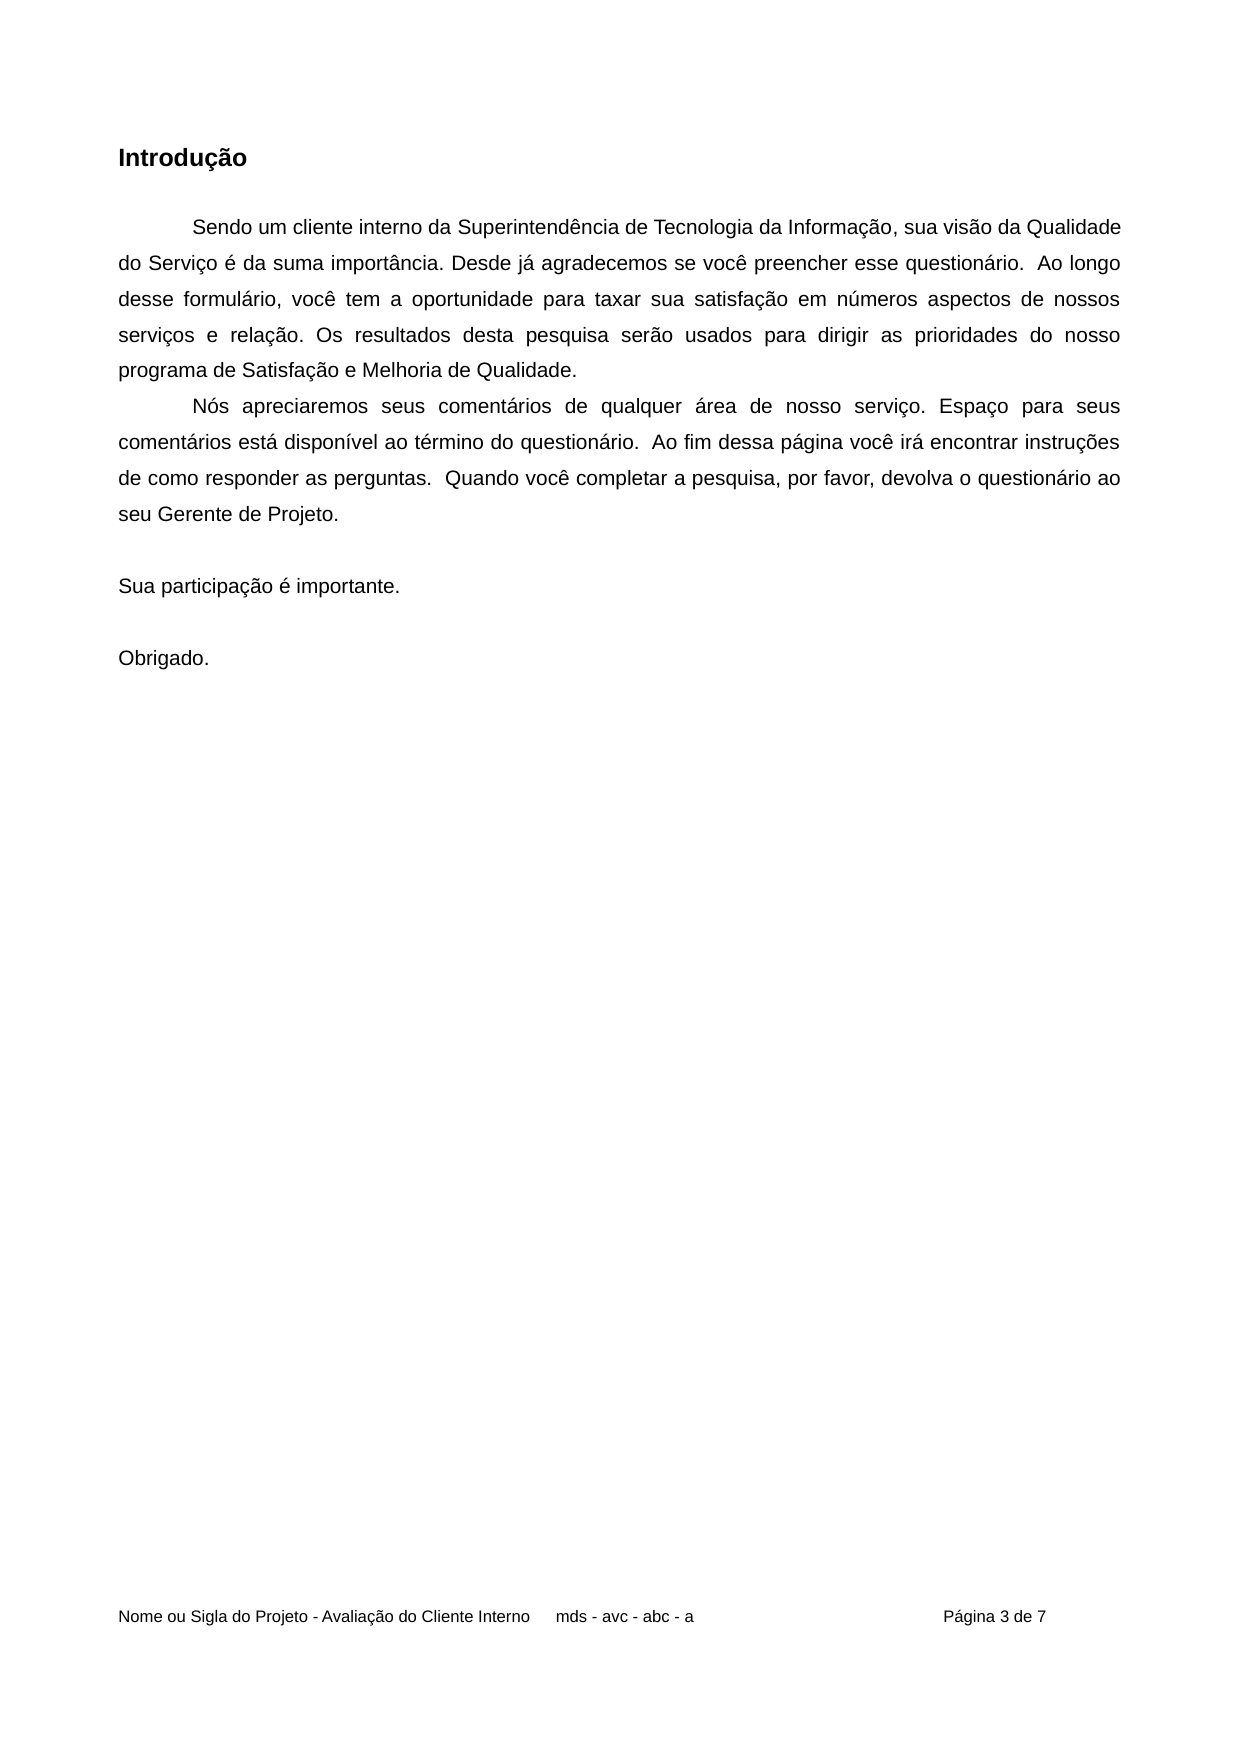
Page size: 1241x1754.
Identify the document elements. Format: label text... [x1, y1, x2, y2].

text Nós apreciaremos seus comentários de qualquer área de nosso serviço. Espaço para seus comentários está disponível ao término do questionário. Ao fim dessa página você irá encontrar instruções de como responder as perguntas. Quando você completar a pesquisa, por favor, devolva o questionário ao seu Gerente de Projeto. [118, 394, 1122, 526]
text Sua participação é importante. [118, 574, 1122, 598]
text Sendo um cliente interno da Superintendência de Tecnologia da Informação, sua visão da Qualidade do Serviço é da suma importância. Desde já agradecemos se você preencher esse questionário. Ao longo desse formulário, você tem a oportunidade para taxar sua satisfação em números aspectos de nossos serviços e relação. Os resultados desta pesquisa serão usados para dirigir as prioridades do nosso programa de Satisfação e Melhoria de Qualidade. [118, 214, 1122, 382]
text Obrigado. [118, 646, 1122, 670]
subtitle Introdução [118, 143, 1122, 172]
